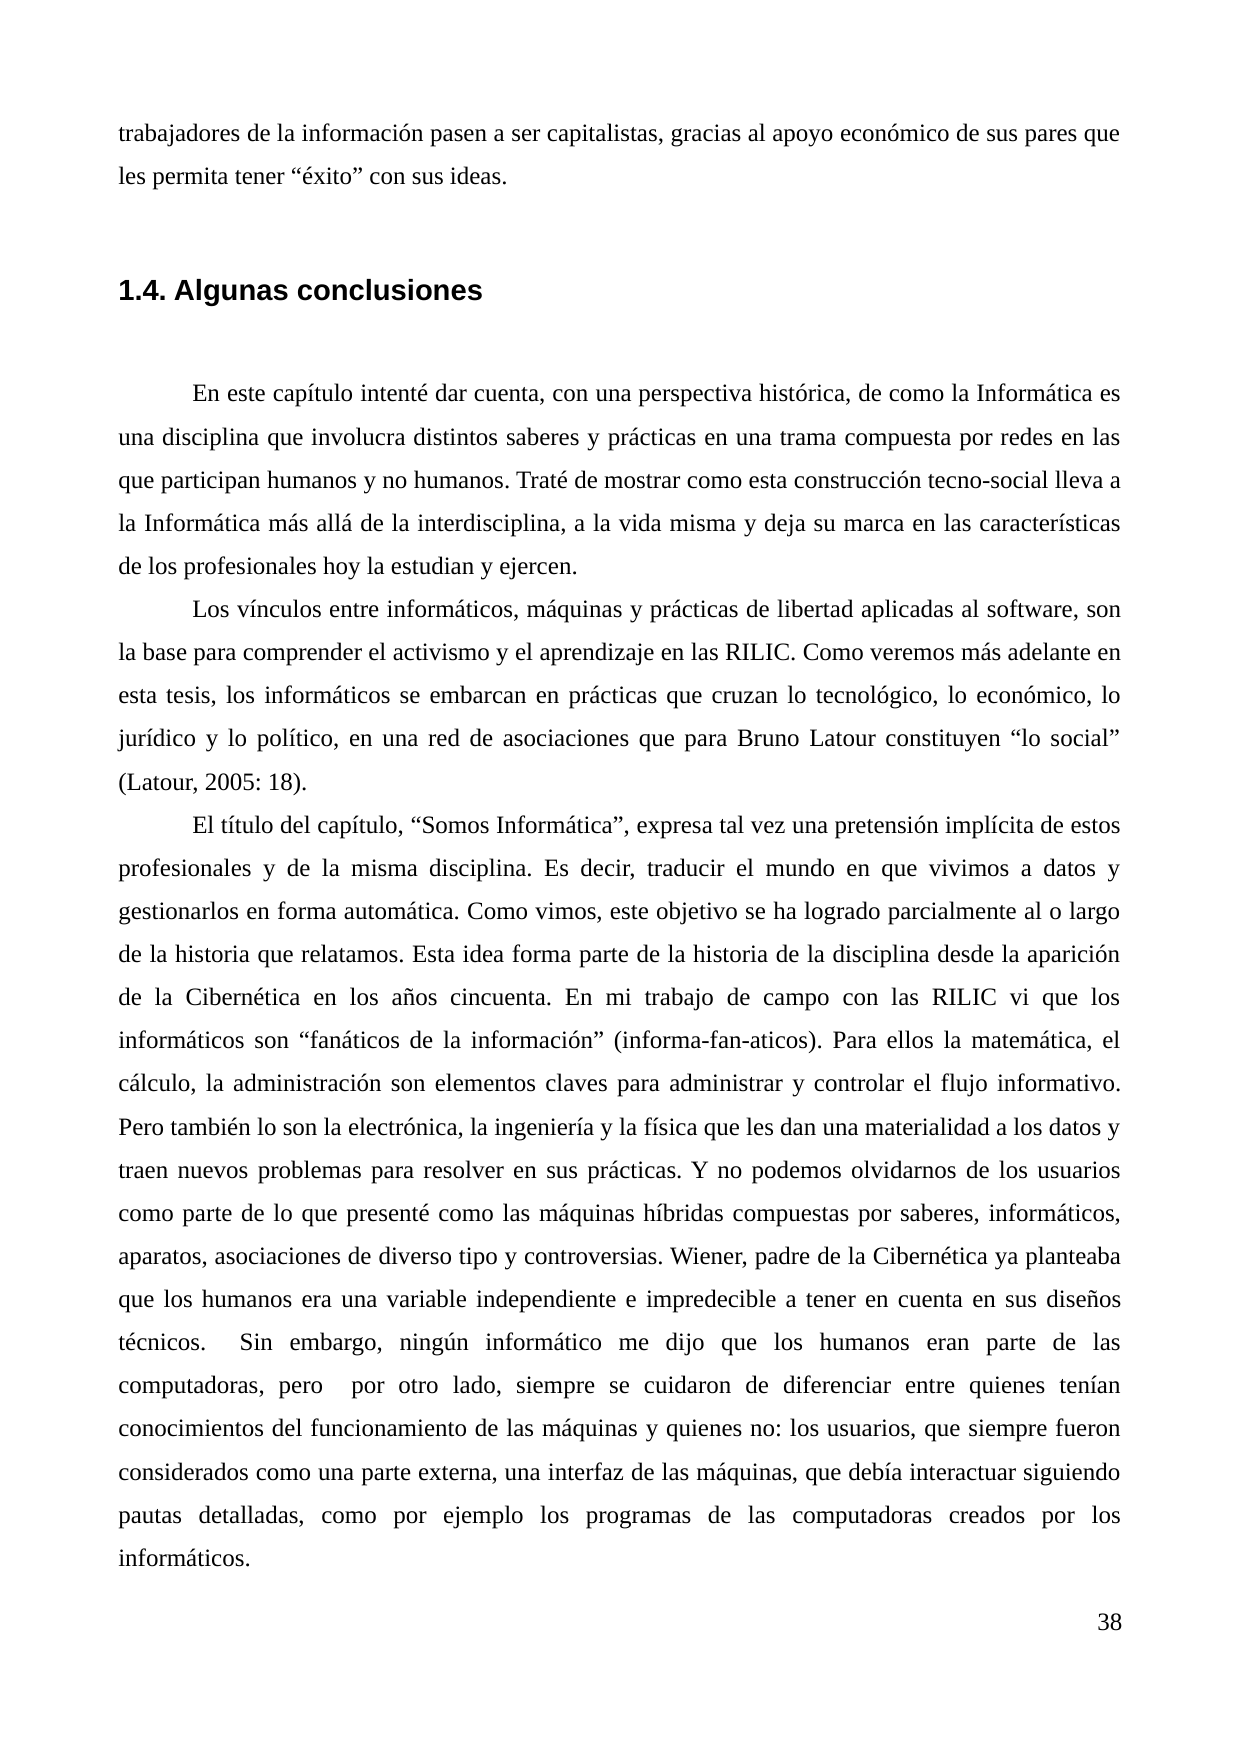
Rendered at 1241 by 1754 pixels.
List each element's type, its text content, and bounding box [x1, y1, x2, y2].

text En este capítulo intenté dar cuenta, con una perspectiva histórica, de como la Informática es una disciplina que involucra distintos saberes y prácticas en una trama compuesta por redes en las que participan humanos y no humanos. Traté de mostrar como esta construcción tecno-social lleva a la Informática más allá de la interdisciplina, a la vida misma y deja su marca en las características de los profesionales hoy la estudian y ejercen. [118, 378, 1122, 580]
text trabajadores de la información pasen a ser capitalistas, gracias al apoyo económico de sus pares que les permita tener “éxito” con sus ideas. [118, 118, 1122, 190]
text El título del capítulo, “Somos Informática”, expresa tal vez una pretensión implícita de estos profesionales y de la misma disciplina. Es decir, traducir el mundo en que vivimos a datos y gestionarlos en forma automática. Como vimos, este objetivo se ha logrado parcialmente al o largo de la historia que relatamos. Esta idea forma parte de la historia de la disciplina desde la aparición de la Cibernética en los años cincuenta. En mi trabajo de campo con las RILIC vi que los informáticos son “fanáticos de la información” (informa-fan-aticos). Para ellos la matemática, el cálculo, la administración son elementos claves para administrar y controlar el flujo informativo. Pero también lo son la electrónica, la ingeniería y la física que les dan una materialidad a los datos y traen nuevos problemas para resolver en sus prácticas. Y no podemos olvidarnos de los usuarios como parte de lo que presenté como las máquinas híbridas compuestas por saberes, informáticos, aparatos, asociaciones de diverso tipo y controversias. Wiener, padre de la Cibernética ya planteaba que los humanos era una variable independiente e impredecible a tener en cuenta en sus diseños técnicos. Sin embargo, ningún informático me dijo que los humanos eran parte de las computadoras, pero por otro lado, siempre se cuidaron de diferenciar entre quienes tenían conocimientos del funcionamiento de las máquinas y quienes no: los usuarios, que siempre fueron considerados como una parte externa, una interfaz de las máquinas, que debía interactuar siguiendo pautas detalladas, como por ejemplo los programas de las computadoras creados por los informáticos. [118, 810, 1122, 1572]
text Los vínculos entre informáticos, máquinas y prácticas de libertad aplicadas al software, son la base para comprender el activismo y el aprendizaje en las RILIC. Como veremos más adelante en esta tesis, los informáticos se embarcan en prácticas que cruzan lo tecnológico, lo económico, lo jurídico y lo político, en una red de asociaciones que para Bruno Latour constituyen “lo social” (Latour, 2005: 18). [118, 594, 1122, 795]
subtitle 1.4. Algunas conclusiones [118, 272, 1122, 306]
